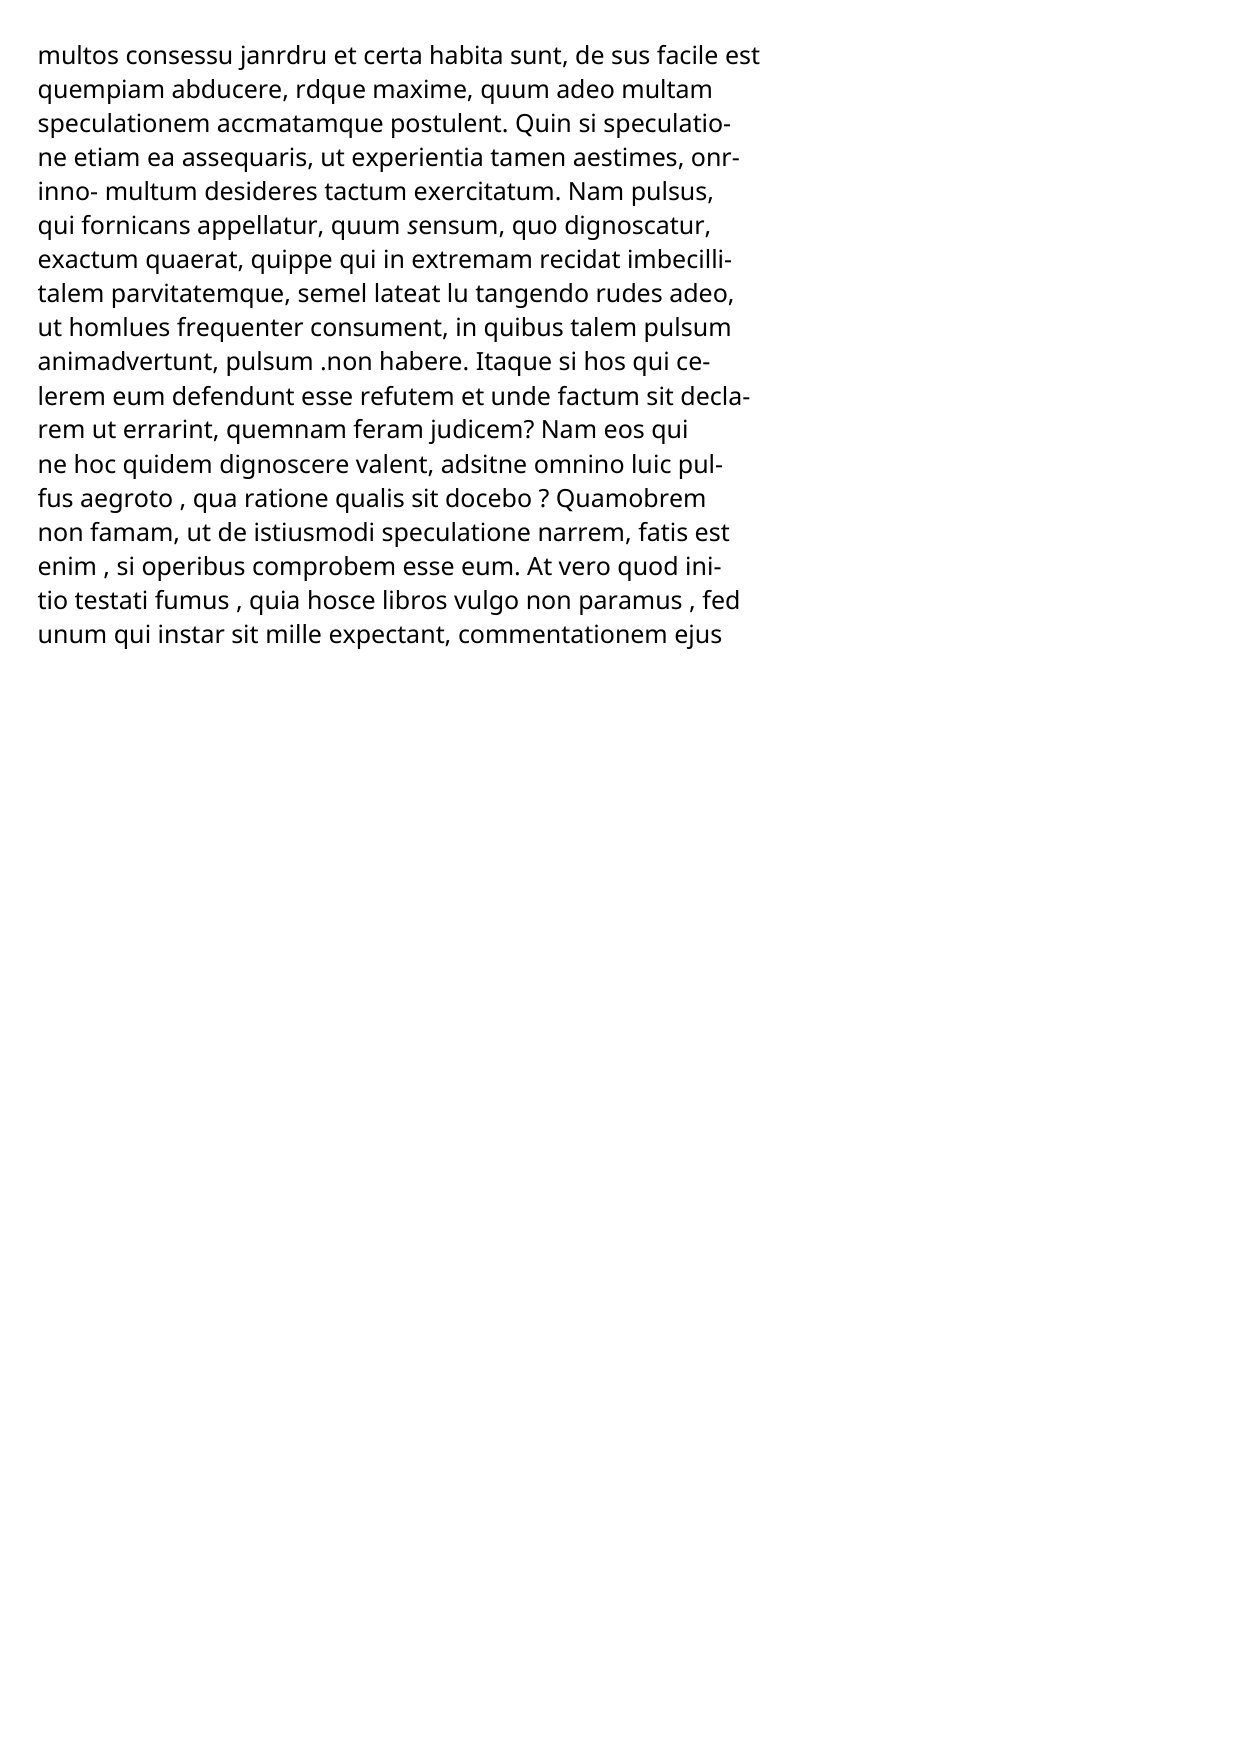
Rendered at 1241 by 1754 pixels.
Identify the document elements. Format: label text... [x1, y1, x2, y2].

text multos consessu janrdru et certa habita sunt, de sus facile est quempiam abducere, rdque maxime, quum adeo multam speculationem accmatamque postulent. Quin si speculatio- ne etiam ea assequaris, ut experientia tamen aestimes, onr- inno- multum desideres tactum exercitatum. Nam pulsus, qui fornicans appellatur, quum sensum, quo dignoscatur, exactum quaerat, quippe qui in extremam recidat imbecilli- talem parvitatemque, semel lateat lu tangendo rudes adeo, ut homlues frequenter consument, in quibus talem pulsum animadvertunt, pulsum .non habere. Itaque si hos qui ce- lerem eum defendunt esse refutem et unde factum sit decla- rem ut errarint, quemnam feram judicem? Nam eos qui ne hoc quidem dignoscere valent, adsitne omnino luic pul- fus aegroto , qua ratione qualis sit docebo ? Quamobrem non famam, ut de istiusmodi speculatione narrem, fatis est enim , si operibus comprobem esse eum. At vero quod ini- tio testati fumus , quia hosce libros vulgo non paramus , fed unum qui instar sit mille expectant, commentationem ejus [37, 37, 1203, 651]
